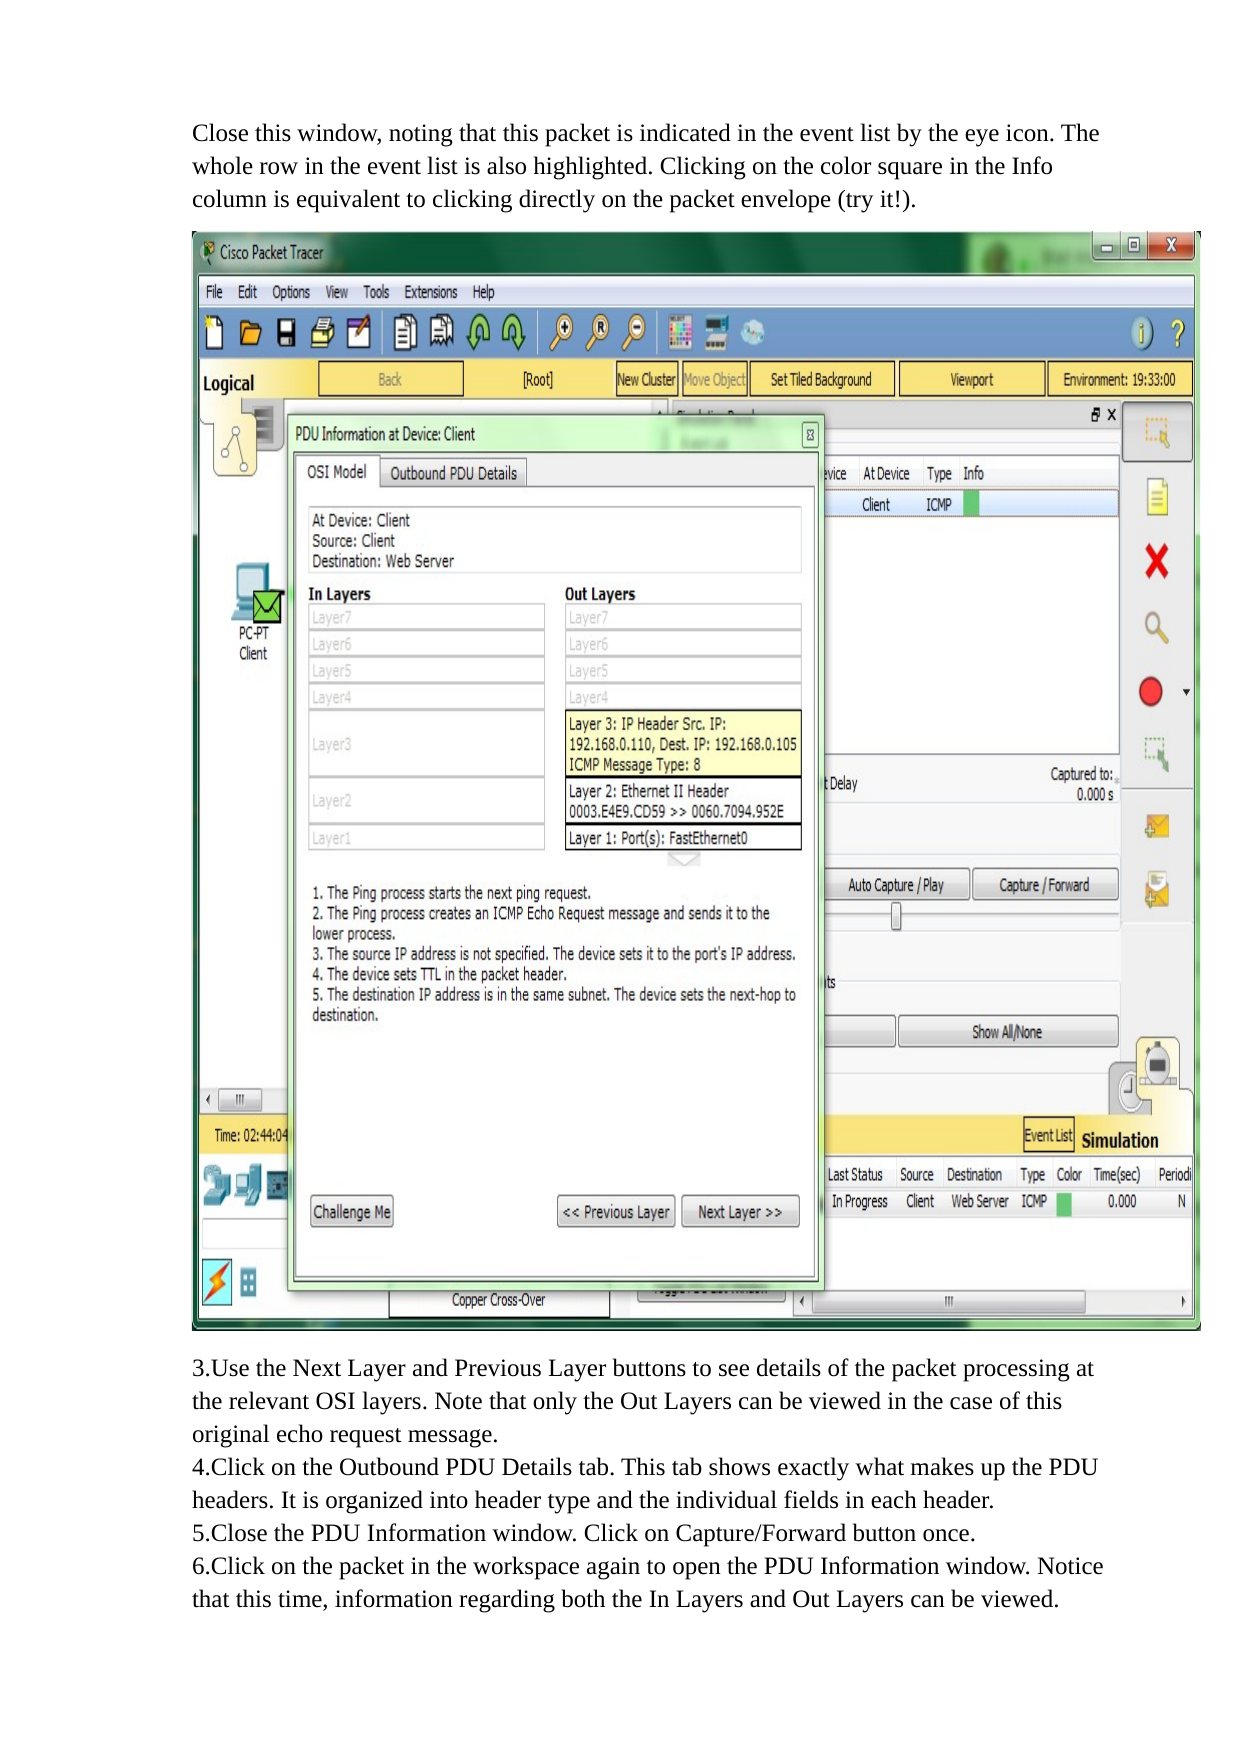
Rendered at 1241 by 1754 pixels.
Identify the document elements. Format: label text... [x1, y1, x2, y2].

list Click on the packet in the workspace again to open the PDU Information window. Notice that this time, information regarding both the In Layers and Out Layers can be viewed. [118, 1551, 1122, 1613]
list Close the PDU Information window. Click on Capture/Forward button once. [118, 1518, 1122, 1547]
list Use the Next Layer and Previous Layer buttons to see details of the packet processing at the relevant OSI layers. Note that only the Out Layers can be viewed in the case of this original echo request message. [118, 1353, 1122, 1448]
list Click on the Outbound PDU Details tab. This tab shows exactly what makes up the PDU headers. It is organized into header type and the individual fields in each header. [118, 1452, 1122, 1514]
picture [191, 231, 1201, 1331]
list Close this window, noting that this packet is indicated in the event list by the eye icon. The whole row in the event list is also highlighted. Clicking on the color square in the Info column is equivalent to clicking directly on the packet envelope (try it!). [118, 118, 1122, 213]
